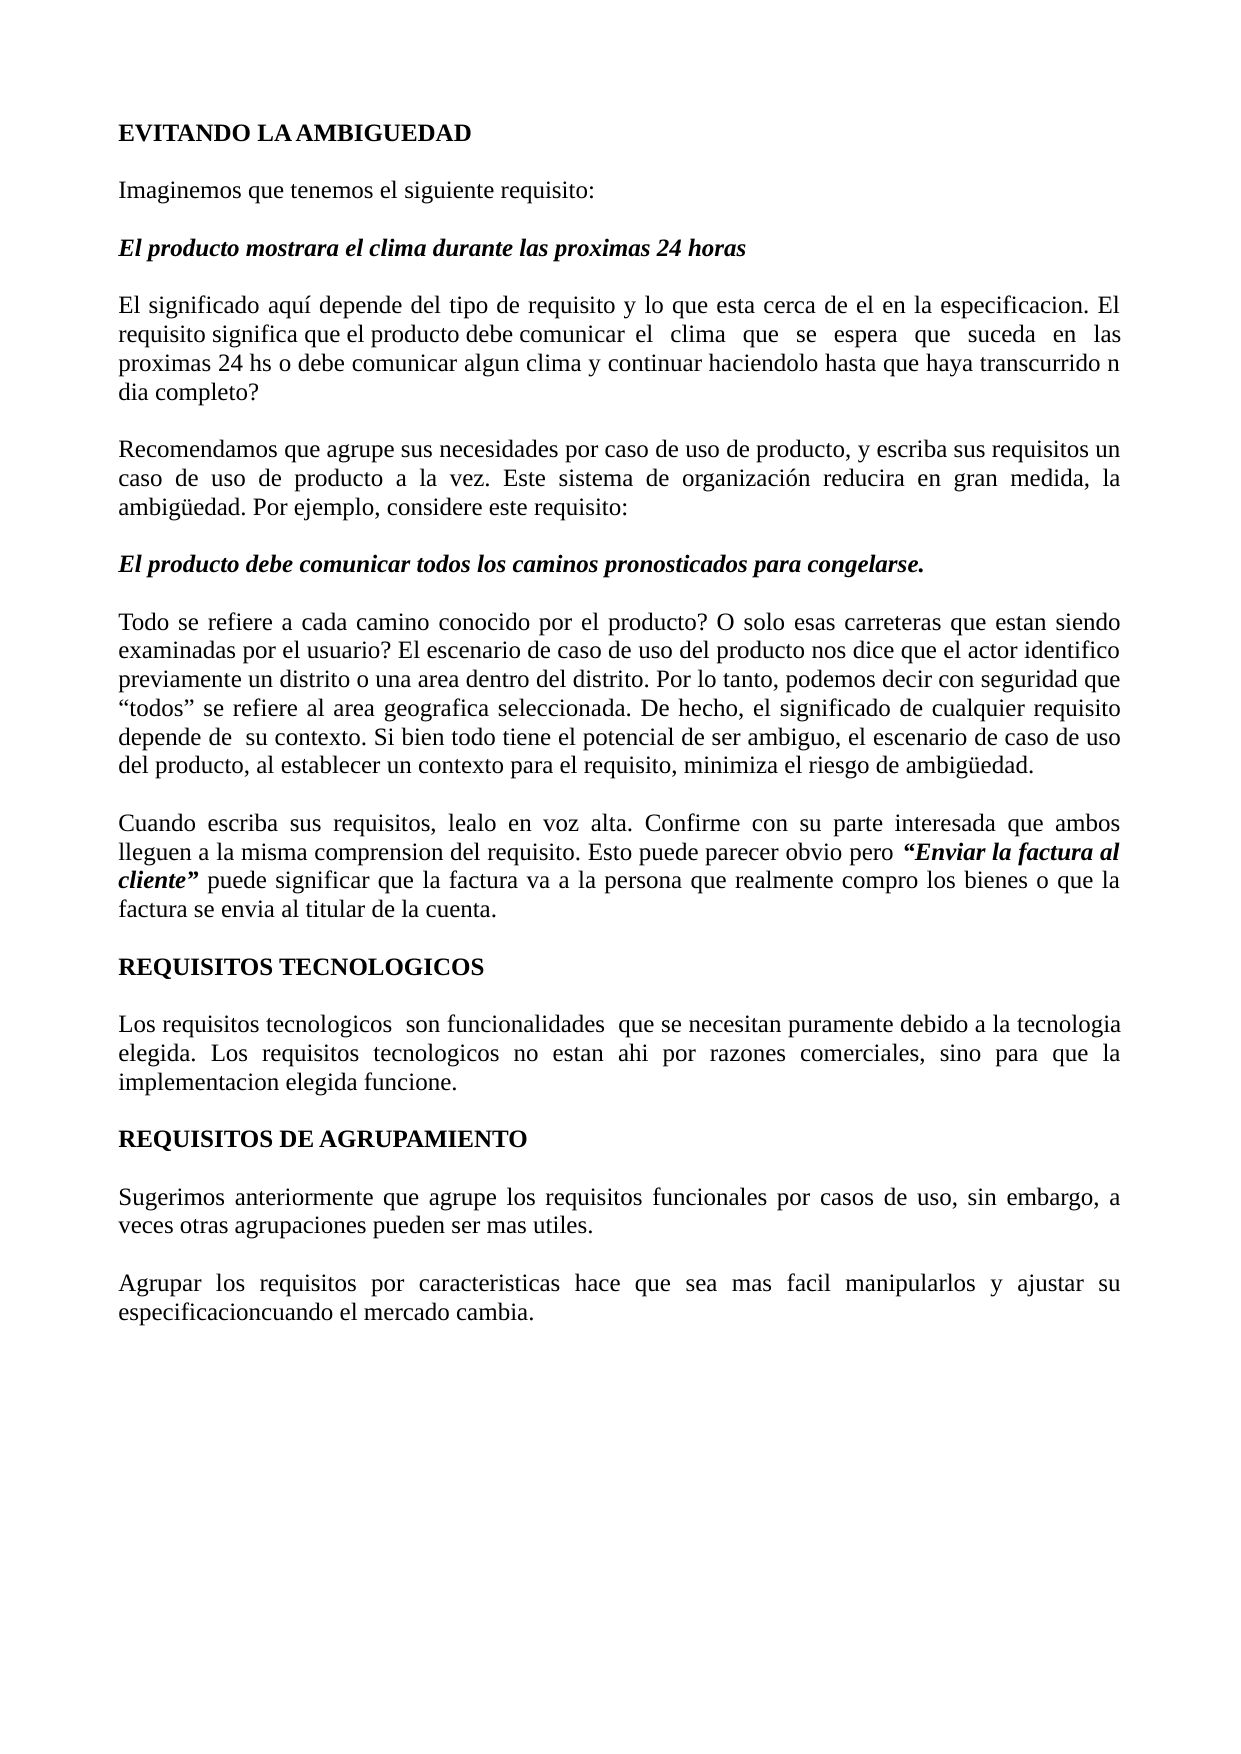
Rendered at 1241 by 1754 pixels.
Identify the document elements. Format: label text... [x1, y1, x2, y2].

text REQUISITOS DE AGRUPAMIENTO [118, 1124, 1122, 1153]
text Agrupar los requisitos por caracteristicas hace que sea mas facil manipularlos y ajustar su especificacioncuando el mercado cambia. [118, 1268, 1122, 1326]
text Todo se refiere a cada camino conocido por el producto? O solo esas carreteras que estan siendo examinadas por el usuario? El escenario de caso de uso del producto nos dice que el actor identifico previamente un distrito o una area dentro del distrito. Por lo tanto, podemos decir con seguridad que “todos” se refiere al area geografica seleccionada. De hecho, el significado de cualquier requisito depende de su contexto. Si bien todo tiene el potencial de ser ambiguo, el escenario de caso de uso del producto, al establecer un contexto para el requisito, minimiza el riesgo de ambigüedad. [118, 607, 1122, 779]
text EVITANDO LA AMBIGUEDAD [118, 118, 1122, 147]
text Cuando escriba sus requisitos, lealo en voz alta. Confirme con su parte interesada que ambos lleguen a la misma comprension del requisito. Esto puede parecer obvio pero “Enviar la factura al cliente” puede significar que la factura va a la persona que realmente compro los bienes o que la factura se envia al titular de la cuenta. [118, 808, 1122, 923]
text El producto mostrara el clima durante las proximas 24 horas [118, 233, 1122, 262]
text El producto debe comunicar todos los caminos pronosticados para congelarse. [118, 549, 1122, 578]
text Sugerimos anteriormente que agrupe los requisitos funcionales por casos de uso, sin embargo, a veces otras agrupaciones pueden ser mas utiles. [118, 1182, 1122, 1239]
text Imaginemos que tenemos el siguiente requisito: [118, 176, 1122, 204]
text REQUISITOS TECNOLOGICOS [118, 952, 1122, 981]
text Los requisitos tecnologicos son funcionalidades que se necesitan puramente debido a la tecnologia elegida. Los requisitos tecnologicos no estan ahi por razones comerciales, sino para que la implementacion elegida funcione. [118, 1009, 1122, 1096]
text El significado aquí depende del tipo de requisito y lo que esta cerca de el en la especificacion. El requisito significa que el producto debe comunicar el clima que se espera que suceda en las proximas 24 hs o debe comunicar algun clima y continuar haciendolo hasta que haya transcurrido n dia completo? [118, 291, 1122, 406]
text Recomendamos que agrupe sus necesidades por caso de uso de producto, y escriba sus requisitos un caso de uso de producto a la vez. Este sistema de organización reducira en gran medida, la ambigüedad. Por ejemplo, considere este requisito: [118, 434, 1122, 521]
